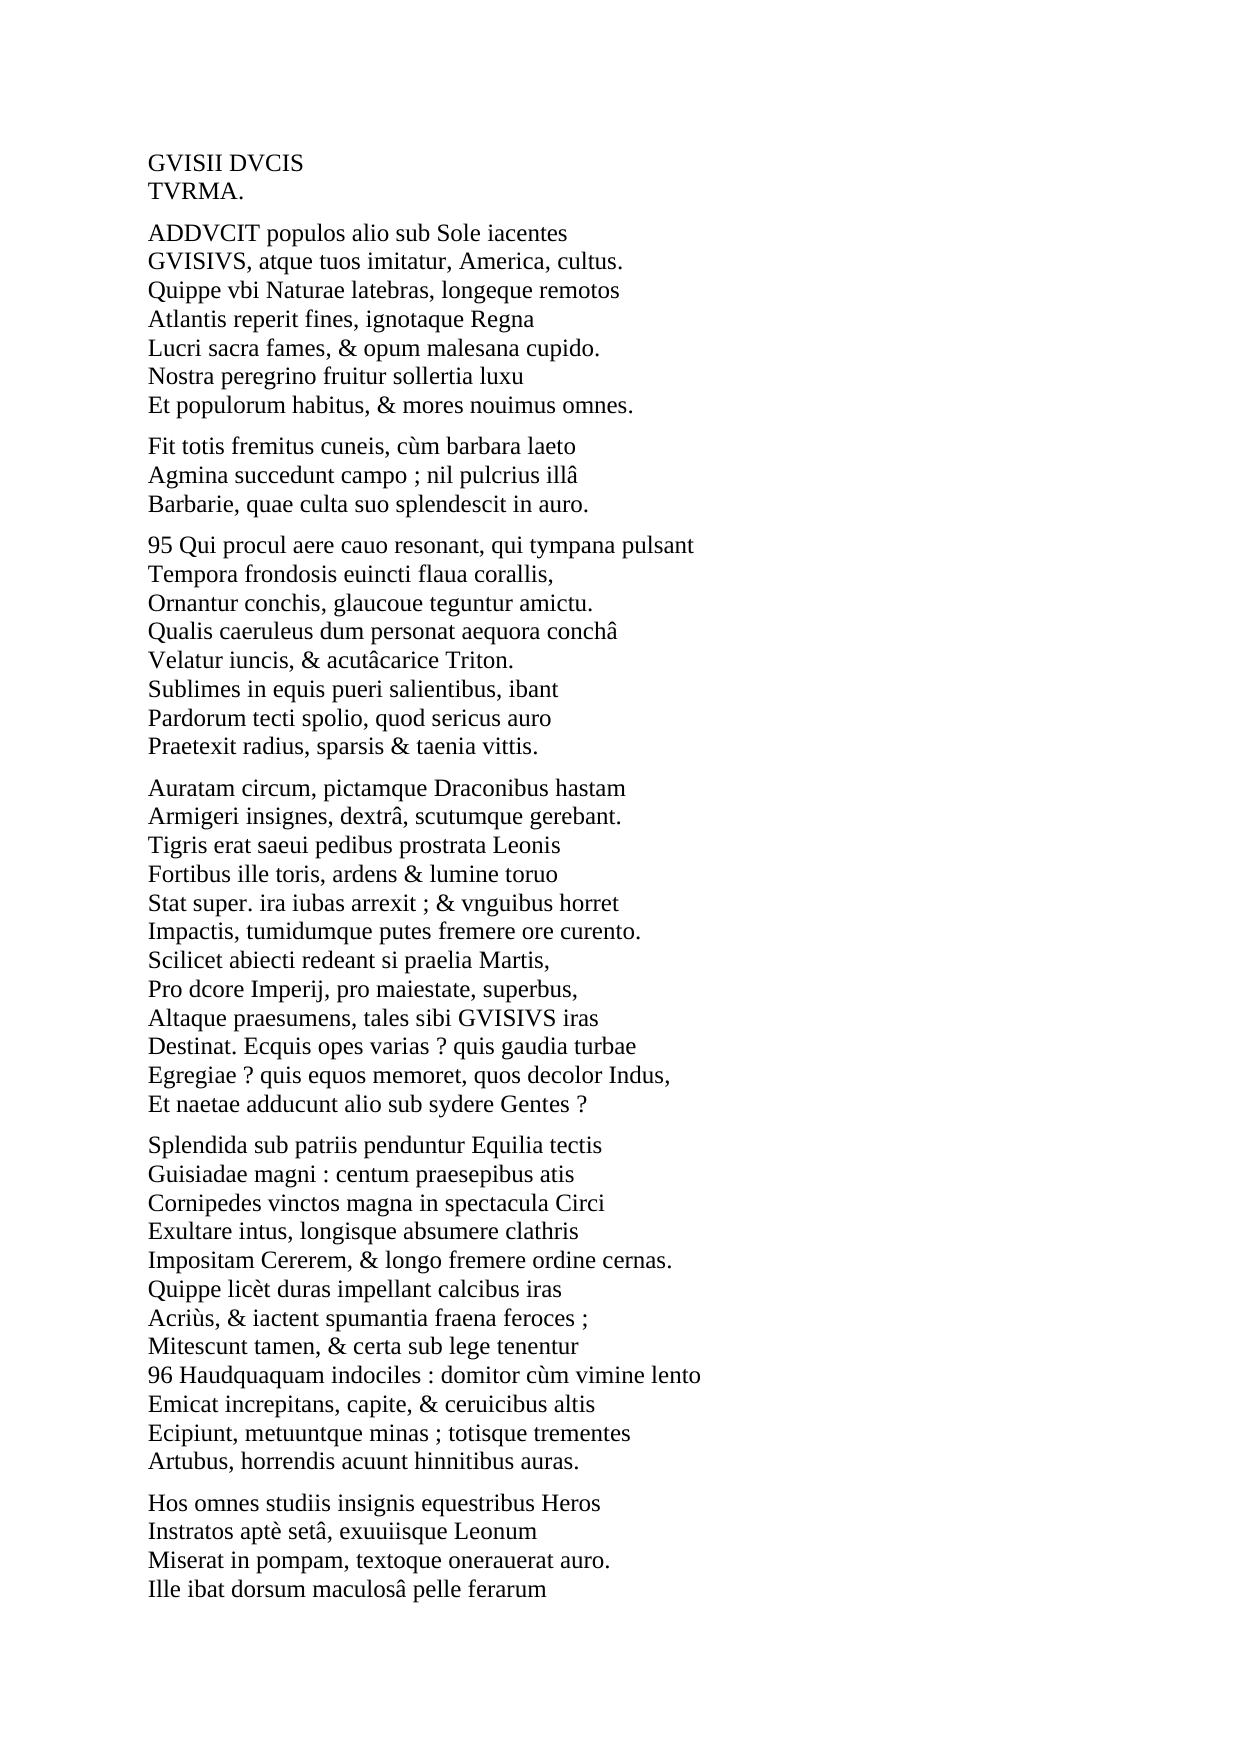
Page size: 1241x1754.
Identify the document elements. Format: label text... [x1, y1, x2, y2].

text GVISII DVCIS TVRMA. [148, 148, 1093, 205]
text ADDVCIT populos alio sub Sole iacentes GVISIVS, atque tuos imitatur, America, cultus. Quippe vbi Naturae latebras, longeque remotos Atlantis reperit fines, ignotaque Regna Lucri sacra fames, & opum malesana cupido. Nostra peregrino fruitur sollertia luxu Et populorum habitus, & mores nouimus omnes. [148, 218, 1093, 419]
text 95 Qui procul aere cauo resonant, qui tympana pulsant Tempora frondosis euincti flaua corallis, Ornantur conchis, glaucoue teguntur amictu. Qualis caeruleus dum personat aequora conchâ Velatur iuncis, & acutâcarice Triton. Sublimes in equis pueri salientibus, ibant Pardorum tecti spolio, quod sericus auro Praetexit radius, sparsis & taenia vittis. [148, 530, 1093, 760]
text Fit totis fremitus cuneis, cùm barbara laeto Agmina succedunt campo ; nil pulcrius illâ Barbarie, quae culta suo splendescit in auro. [148, 431, 1093, 518]
text Splendida sub patriis penduntur Equilia tectis Guisiadae magni : centum praesepibus atis Cornipedes vinctos magna in spectacula Circi Exultare intus, longisque absumere clathris Impositam Cererem, & longo fremere ordine cernas. Quippe licèt duras impellant calcibus iras Acriùs, & iactent spumantia fraena feroces ; Mitescunt tamen, & certa sub lege tenentur 96 Haudquaquam indociles : domitor cùm vimine lento Emicat increpitans, capite, & ceruicibus altis Ecipiunt, metuuntque minas ; totisque trementes Artubus, horrendis acuunt hinnitibus auras. [148, 1130, 1093, 1475]
text Auratam circum, pictamque Draconibus hastam Armigeri insignes, dextrâ, scutumque gerebant. Tigris erat saeui pedibus prostrata Leonis Fortibus ille toris, ardens & lumine toruo Stat super. ira iubas arrexit ; & vnguibus horret Impactis, tumidumque putes fremere ore curento. Scilicet abiecti redeant si praelia Martis, Pro dcore Imperij, pro maiestate, superbus, Altaque praesumens, tales sibi GVISIVS iras Destinat. Ecquis opes varias ? quis gaudia turbae Egregiae ? quis equos memoret, quos decolor Indus, Et naetae adducunt alio sub sydere Gentes ? [148, 773, 1093, 1118]
text Hos omnes studiis insignis equestribus Heros Instratos aptè setâ, exuuiisque Leonum Miserat in pompam, textoque onerauerat auro. Ille ibat dorsum maculosâ pelle ferarum [148, 1488, 1093, 1603]
